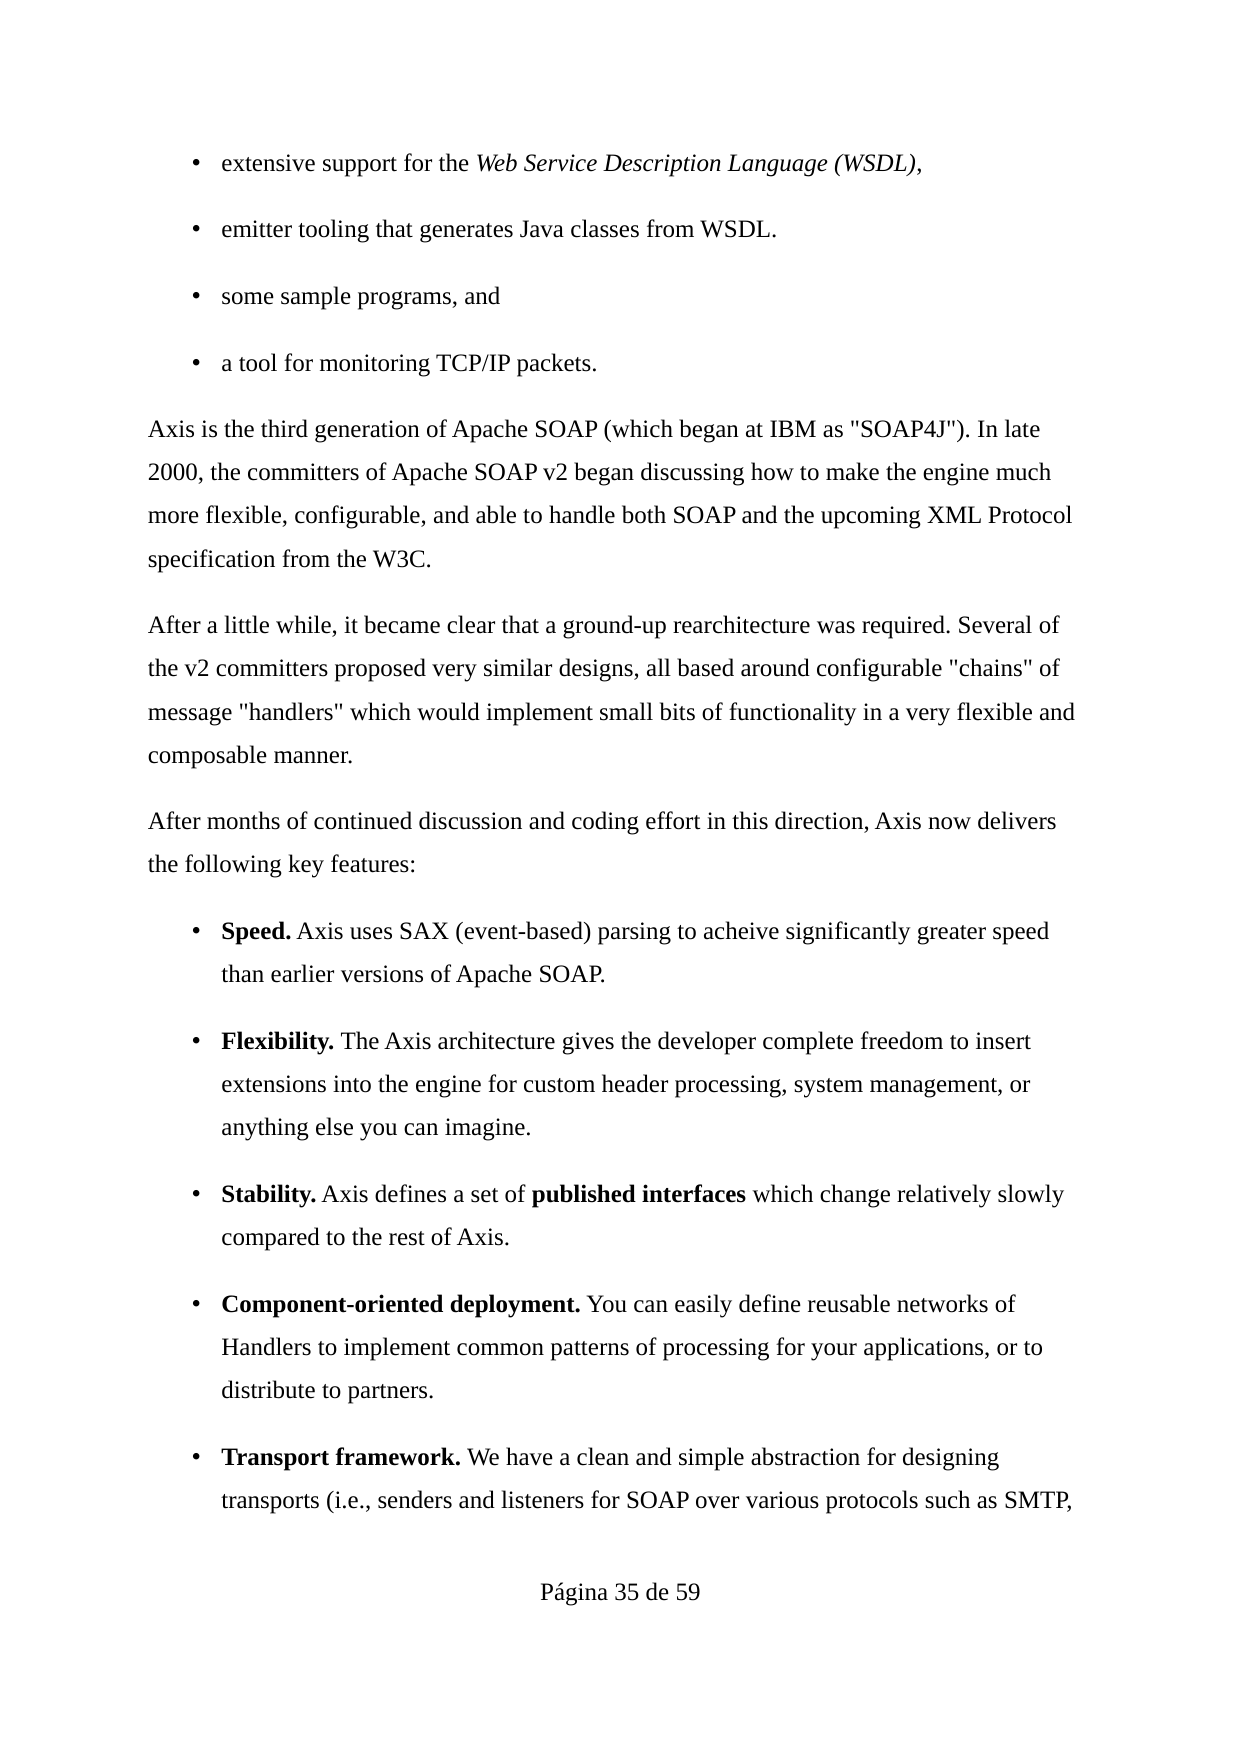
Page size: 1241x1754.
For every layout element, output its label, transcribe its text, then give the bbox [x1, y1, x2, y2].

list emitter tooling that generates Java classes from WSDL. [192, 214, 1093, 243]
list Flexibility. The Axis architecture gives the developer complete freedom to insert extensions into the engine for custom header processing, system management, or anything else you can imagine. [192, 1026, 1093, 1141]
text After months of continued discussion and coding effort in this direction, Axis now delivers the following key features: [148, 806, 1093, 878]
list some sample programs, and [192, 281, 1093, 310]
text After a little while, it became clear that a ground-up rearchitecture was required. Several of the v2 committers proposed very similar designs, all based around configurable "chains" of message "handlers" which would implement small bits of functionality in a very flexible and composable manner. [148, 610, 1093, 768]
text Axis is the third generation of Apache SOAP (which began at IBM as "SOAP4J"). In late 2000, the committers of Apache SOAP v2 began discussing how to make the engine much more flexible, configurable, and able to handle both SOAP and the upcoming XML Protocol specification from the W3C. [148, 414, 1093, 572]
list a tool for monitoring TCP/IP packets. [192, 348, 1093, 376]
list Component-oriented deployment. You can easily define reusable networks of Handlers to implement common patterns of processing for your applications, or to distribute to partners. [192, 1289, 1093, 1404]
list Transport framework. We have a clean and simple abstraction for designing transports (i.e., senders and listeners for SOAP over various protocols such as SMTP, [192, 1442, 1093, 1513]
list Stability. Axis defines a set of published interfaces which change relatively slowly compared to the rest of Axis. [192, 1179, 1093, 1251]
list extensive support for the Web Service Description Language (WSDL), [192, 148, 1093, 176]
list Speed. Axis uses SAX (event-based) parsing to acheive significantly greater speed than earlier versions of Apache SOAP. [192, 916, 1093, 988]
